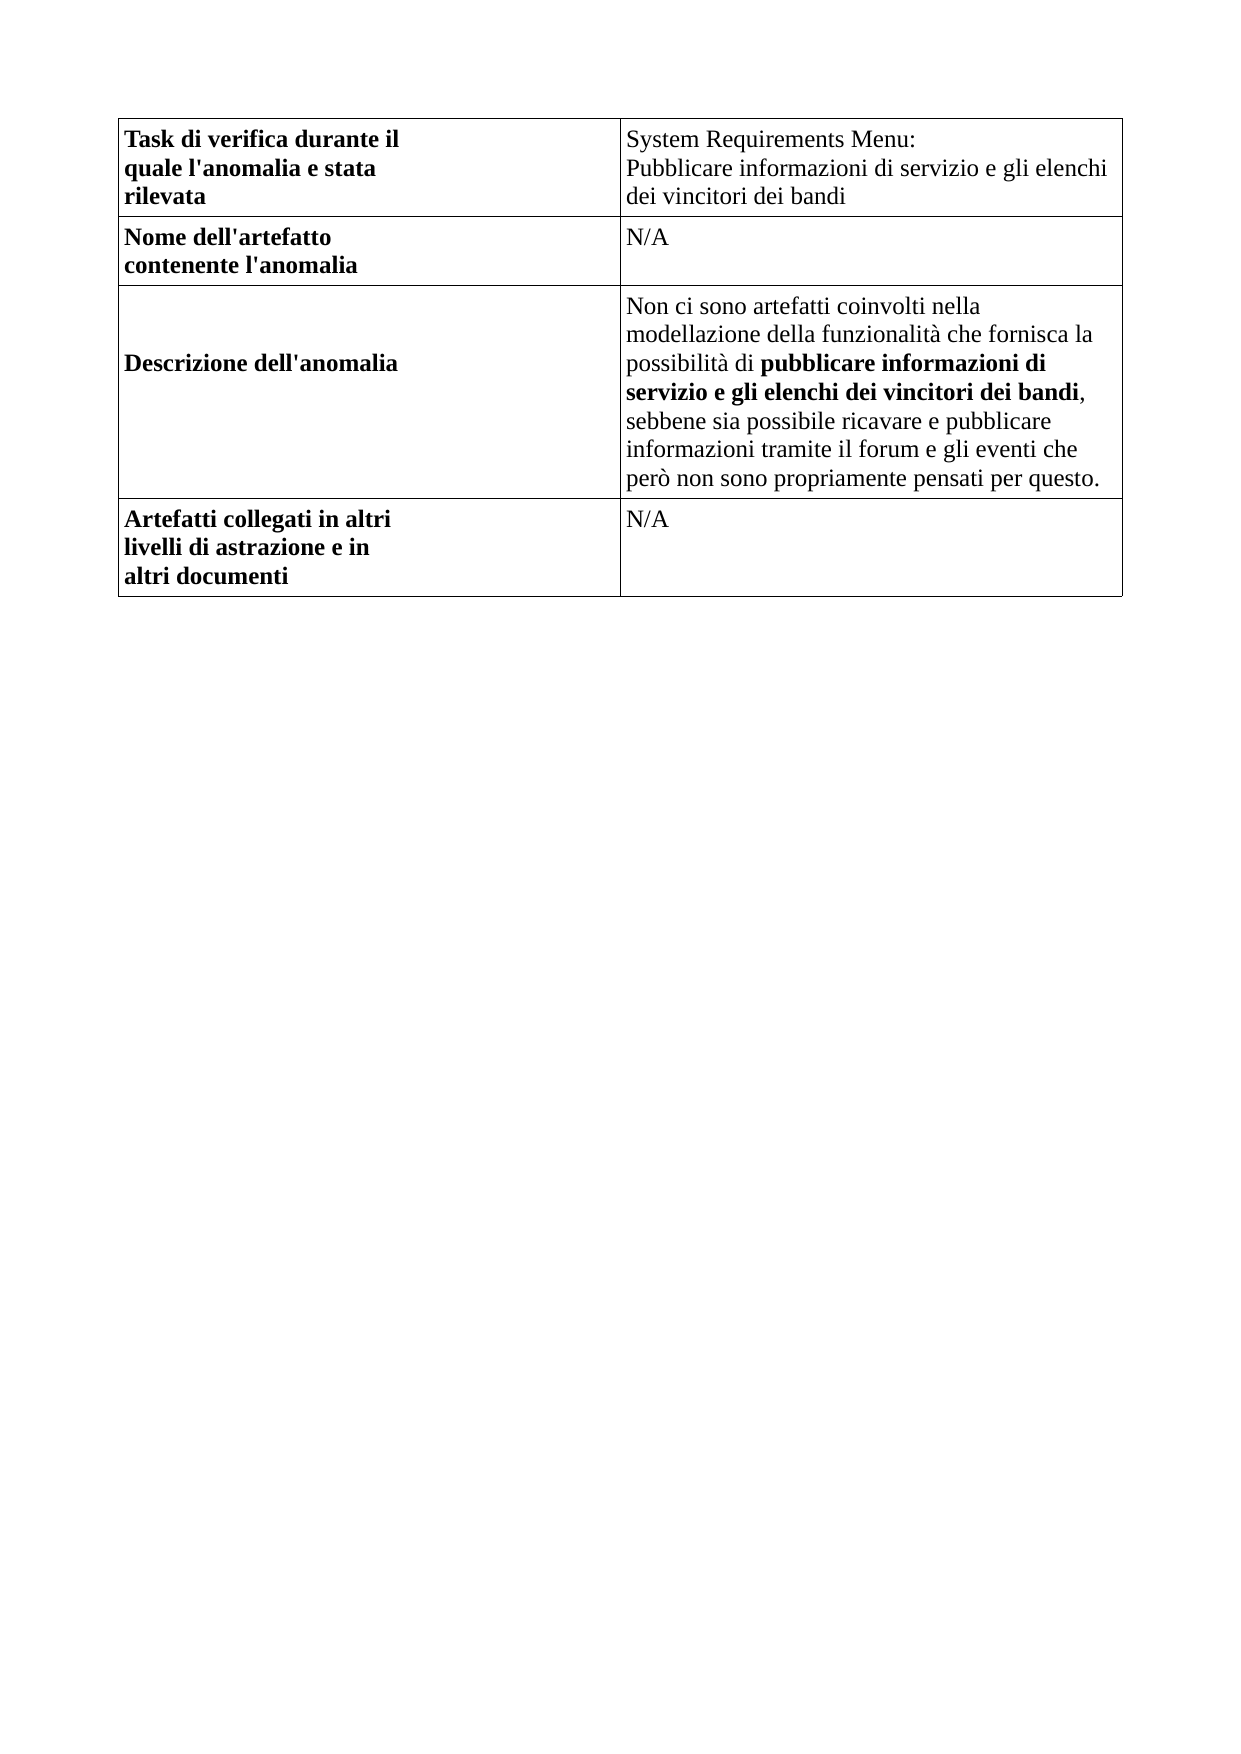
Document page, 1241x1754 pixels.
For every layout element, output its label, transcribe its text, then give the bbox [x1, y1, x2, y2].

table_cell N/A [621, 217, 1122, 285]
table_cell Nome dell'artefatto contenente l'anomalia [119, 217, 620, 285]
table_cell Non ci sono artefatti coinvolti nella modellazione della funzionalità che fornisca la possibilità di pubblicare informazioni di servizio e gli elenchi dei vincitori dei bandi, sebbene sia possibile ricavare e pubblicare informazioni tramite il forum e gli eventi che però non sono propriamente pensati per questo. [621, 286, 1122, 498]
table_cell N/A [621, 499, 1122, 596]
table_cell Artefatti collegati in altri livelli di astrazione e in altri documenti [119, 499, 620, 596]
table_cell Descrizione dell'anomalia [119, 286, 620, 498]
table_header Task di verifica durante il quale l'anomalia e stata rilevata [119, 119, 620, 216]
table_header System Requirements Menu: Pubblicare informazioni di servizio e gli elenchi dei vincitori dei bandi [621, 119, 1122, 216]
